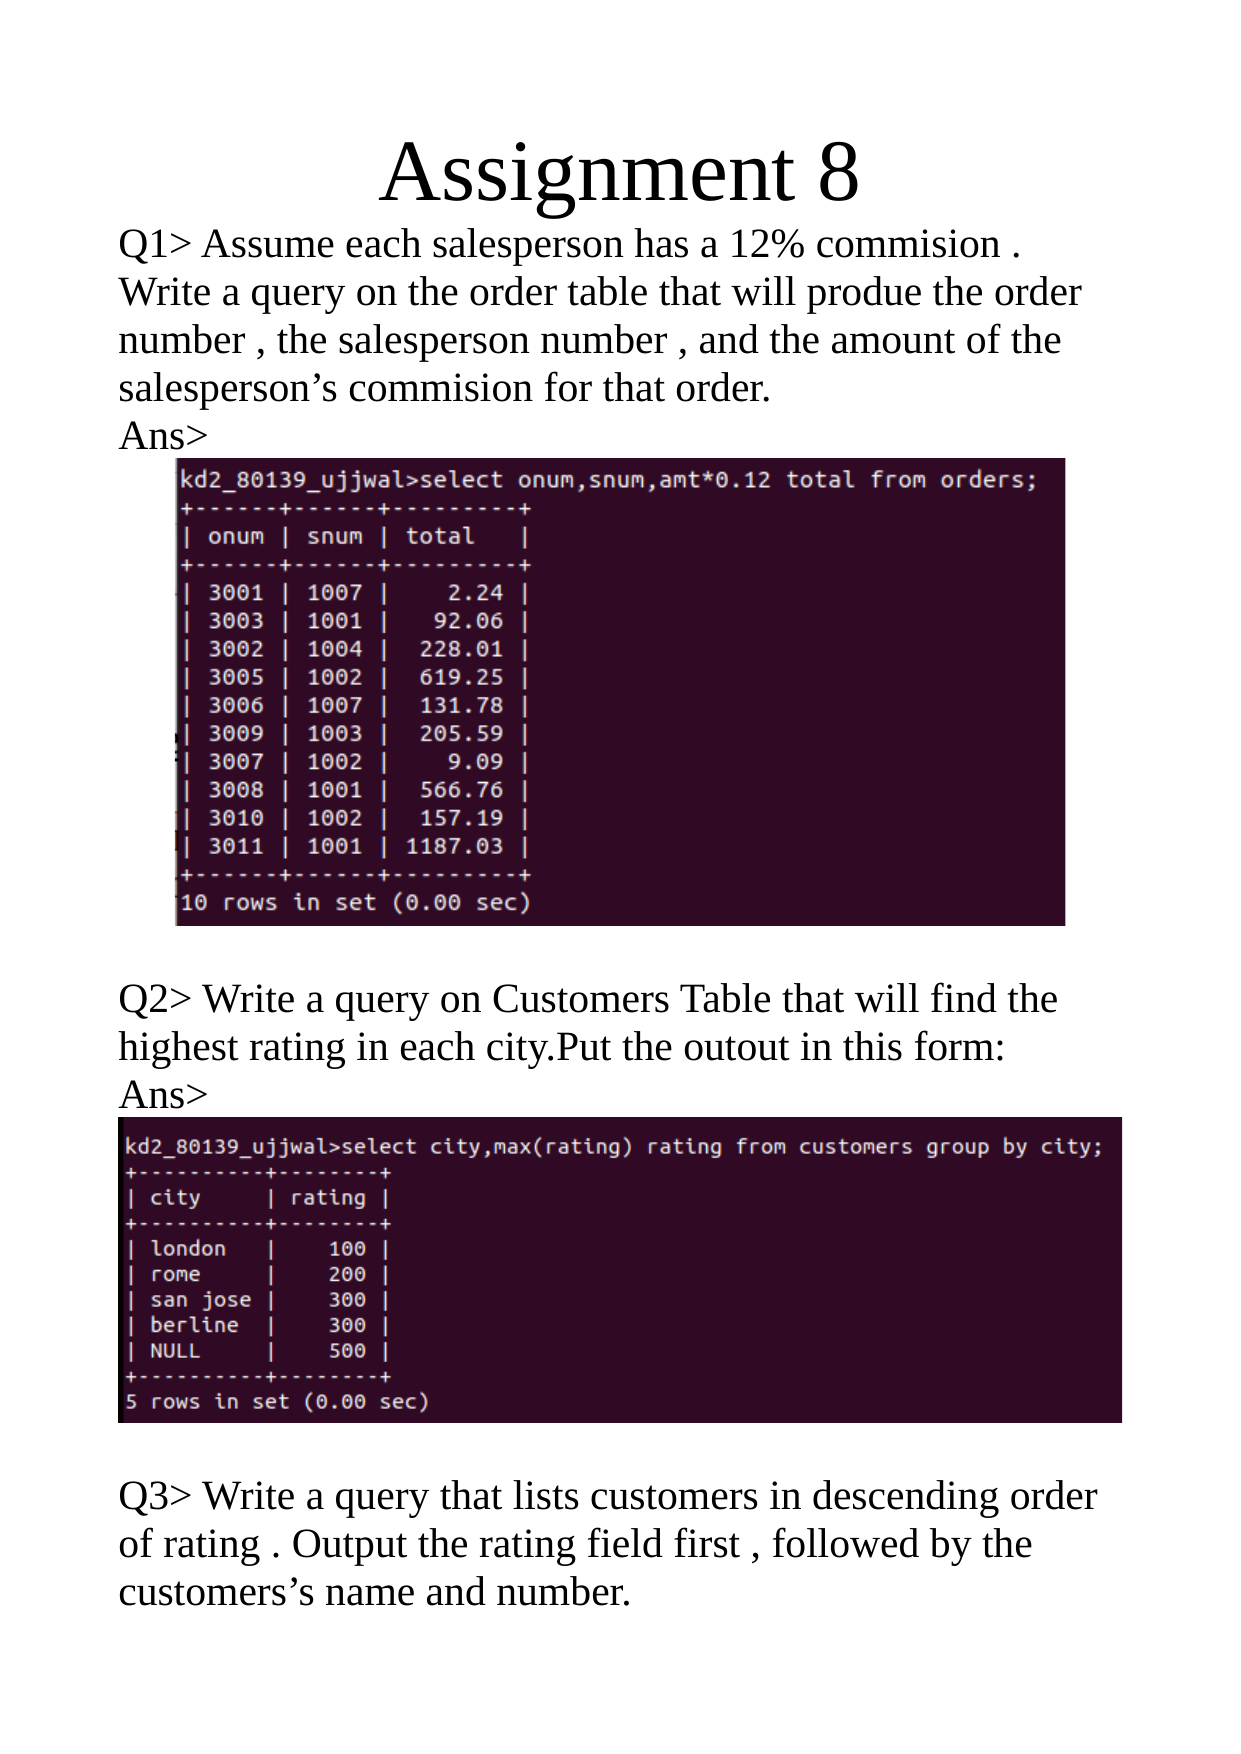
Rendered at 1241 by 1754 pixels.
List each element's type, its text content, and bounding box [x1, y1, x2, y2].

text Q3> Write a query that lists customers in descending order of rating . Output the rating field first , followed by the customers’s name and number. [118, 1470, 1122, 1614]
picture [174, 458, 1066, 926]
text Assignment 8 [118, 118, 1122, 219]
picture [118, 1117, 1123, 1423]
text Ans> [118, 1069, 1122, 1117]
text Ans> [118, 410, 1122, 458]
text Q1> Assume each salesperson has a 12% commision . Write a query on the order table that will produe the order number , the salesperson number , and the amount of the salesperson’s commision for that order. [118, 219, 1122, 410]
text Q2> Write a query on Customers Table that will find the highest rating in each city.Put the outout in this form: [118, 973, 1122, 1069]
